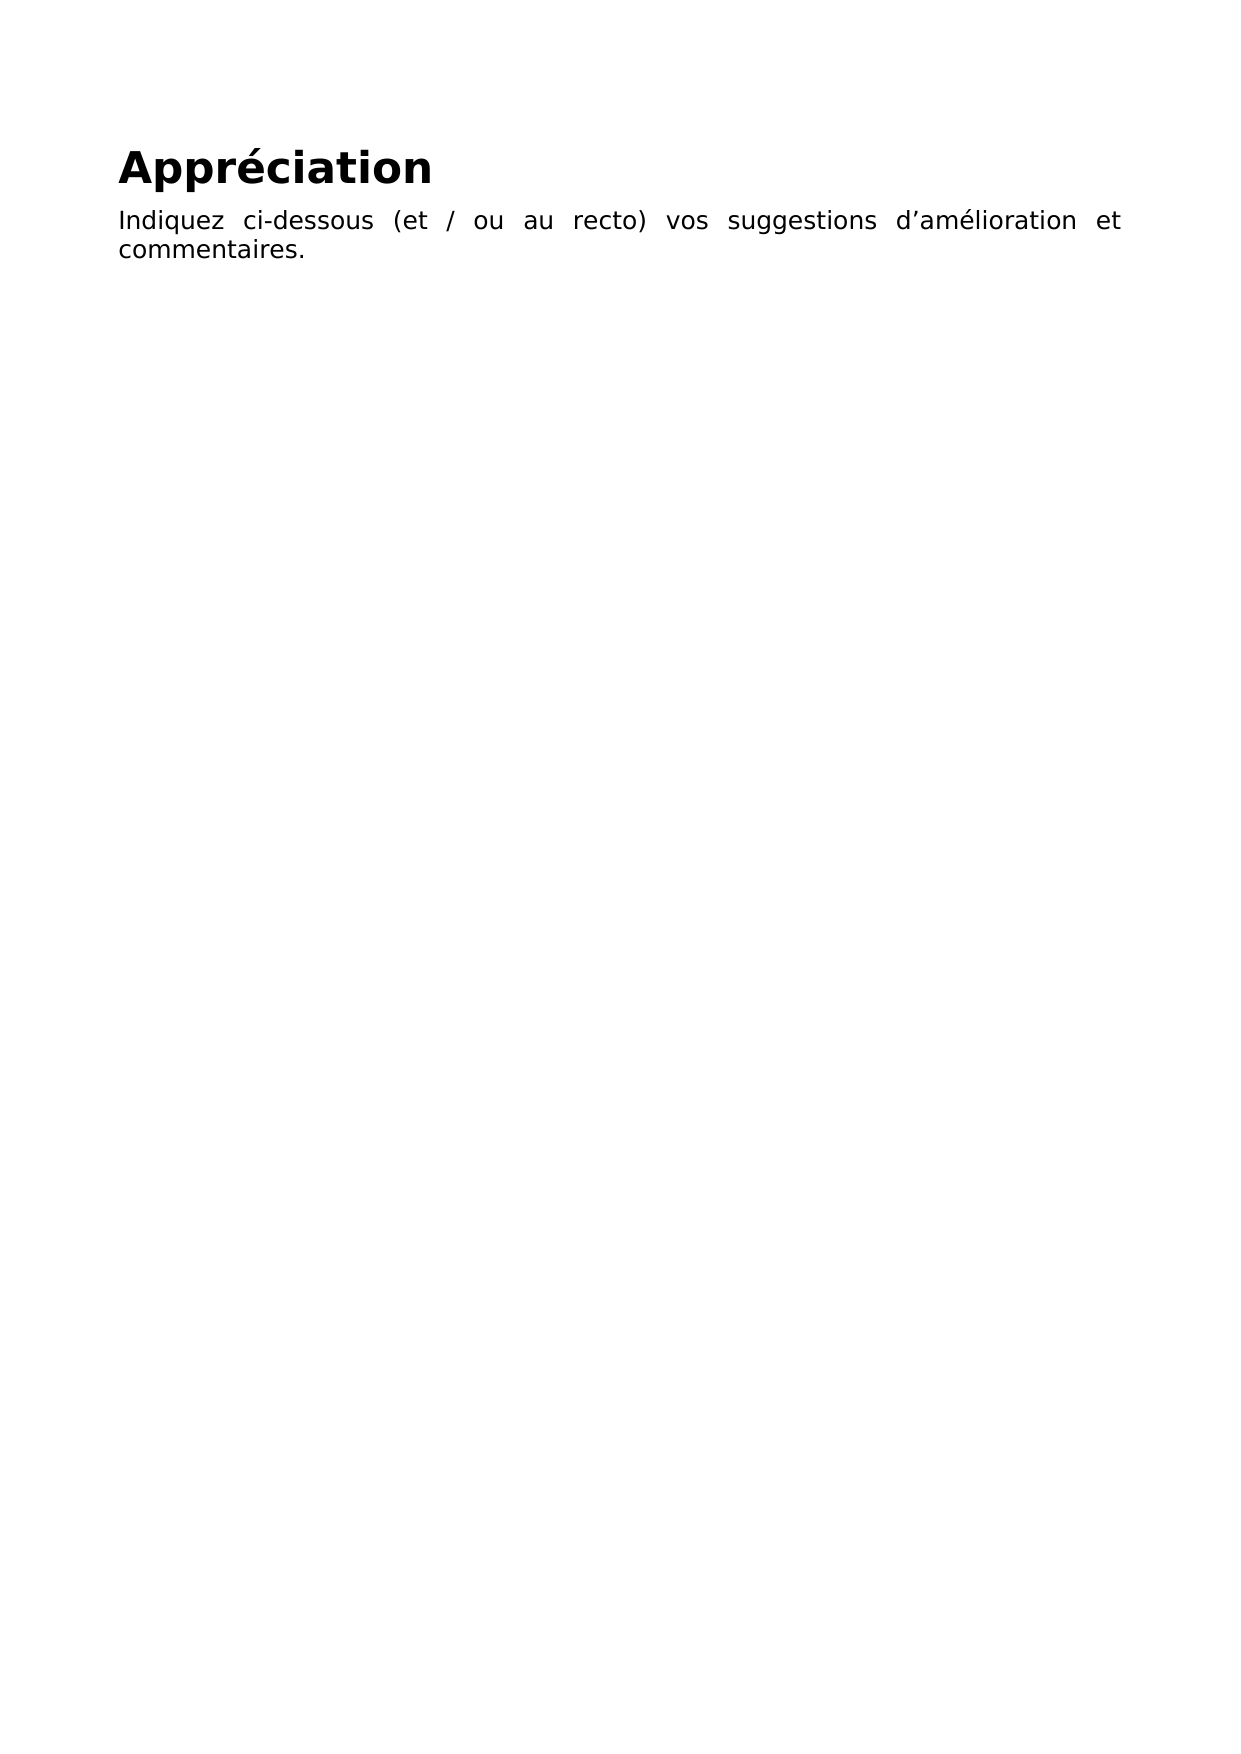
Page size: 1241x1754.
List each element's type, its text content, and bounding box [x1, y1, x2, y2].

text Indiquez ci-dessous (et / ou au recto) vos suggestions d’amélioration et commentaires. [118, 207, 1122, 265]
subtitle Appréciation [118, 143, 1122, 194]
